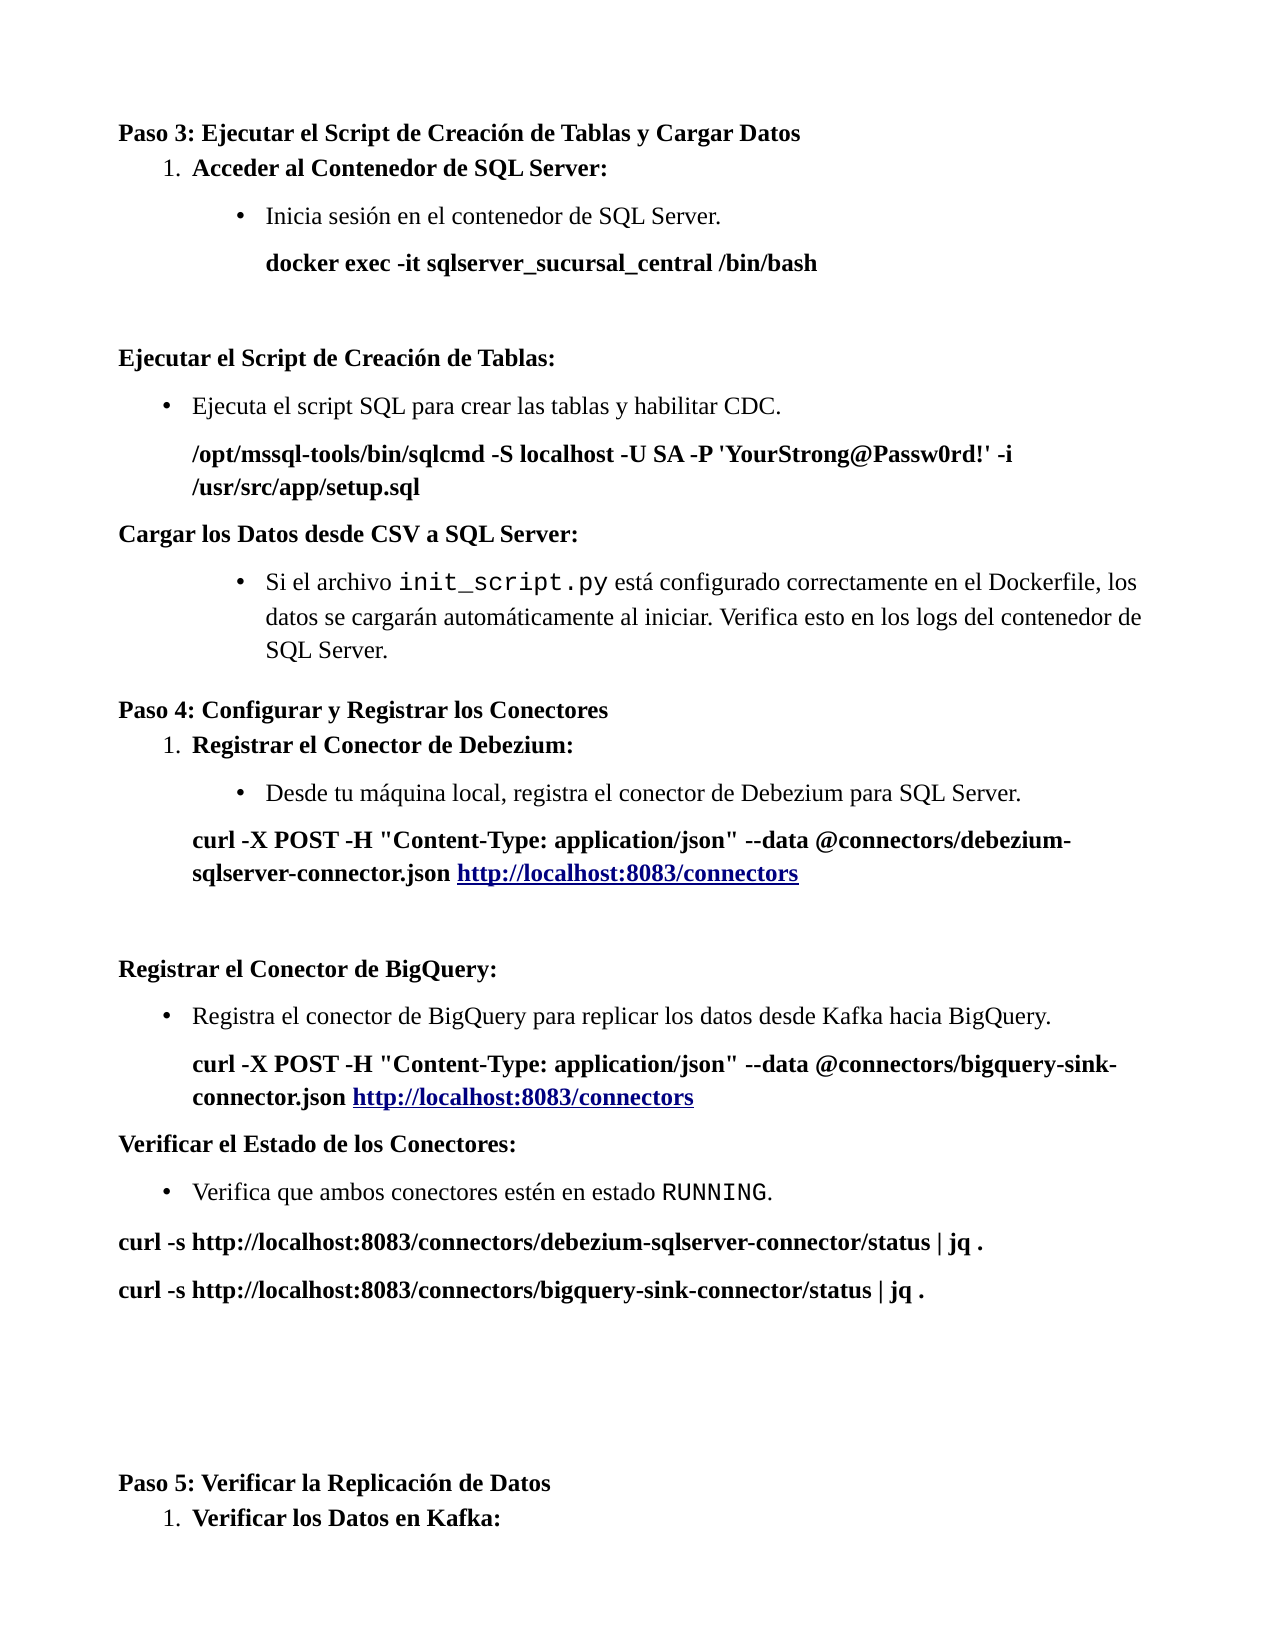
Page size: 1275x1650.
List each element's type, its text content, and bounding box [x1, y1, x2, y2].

list Registra el conector de BigQuery para replicar los datos desde Kafka hacia BigQuery. [162, 1001, 1157, 1030]
list Desde tu máquina local, registra el conector de Debezium para SQL Server. [236, 778, 1157, 807]
subtitle Paso 3: Ejecutar el Script de Creación de Tablas y Cargar Datos [118, 118, 1157, 147]
list Inicia sesión en el contenedor de SQL Server. [236, 201, 1157, 229]
list Verificar los Datos en Kafka: [162, 1503, 1157, 1532]
text curl -X POST -H "Content-Type: application/json" --data @connectors/debezium- sqlserver-connector.json http://localhost:8083/connectors [118, 825, 1157, 887]
subtitle Paso 5: Verificar la Replicación de Datos [118, 1468, 1157, 1497]
list Registrar el Conector de Debezium: [162, 730, 1157, 759]
subtitle Paso 4: Configurar y Registrar los Conectores [118, 695, 1157, 724]
text curl -s http://localhost:8083/connectors/debezium-sqlserver-connector/status | jq . [118, 1227, 1157, 1256]
text curl -s http://localhost:8083/connectors/bigquery-sink-connector/status | jq . [118, 1275, 1157, 1303]
list Verifica que ambos conectores estén en estado RUNNING. [162, 1177, 1157, 1208]
text Registrar el Conector de BigQuery: [118, 954, 1157, 982]
text Verificar el Estado de los Conectores: [118, 1129, 1157, 1158]
text Cargar los Datos desde CSV a SQL Server: [118, 519, 1157, 548]
text Ejecutar el Script de Creación de Tablas: [118, 343, 1157, 372]
list Si el archivo init_script.py está configurado correctamente en el Dockerfile, los datos se cargarán automáticamente al iniciar. Verifica esto en los logs del contenedor de SQL Server. [236, 567, 1157, 664]
list docker exec -it sqlserver_sucursal_central /bin/bash [236, 248, 1157, 277]
list Acceder al Contenedor de SQL Server: [162, 153, 1157, 182]
text curl -X POST -H "Content-Type: application/json" --data @connectors/bigquery-sink- connector.json http://localhost:8083/connectors [118, 1049, 1157, 1111]
text /opt/mssql-tools/bin/sqlcmd -S localhost -U SA -P 'YourStrong@Passw0rd!' -i /usr/src/app/setup.sql [118, 439, 1157, 501]
list Ejecuta el script SQL para crear las tablas y habilitar CDC. [162, 391, 1157, 420]
